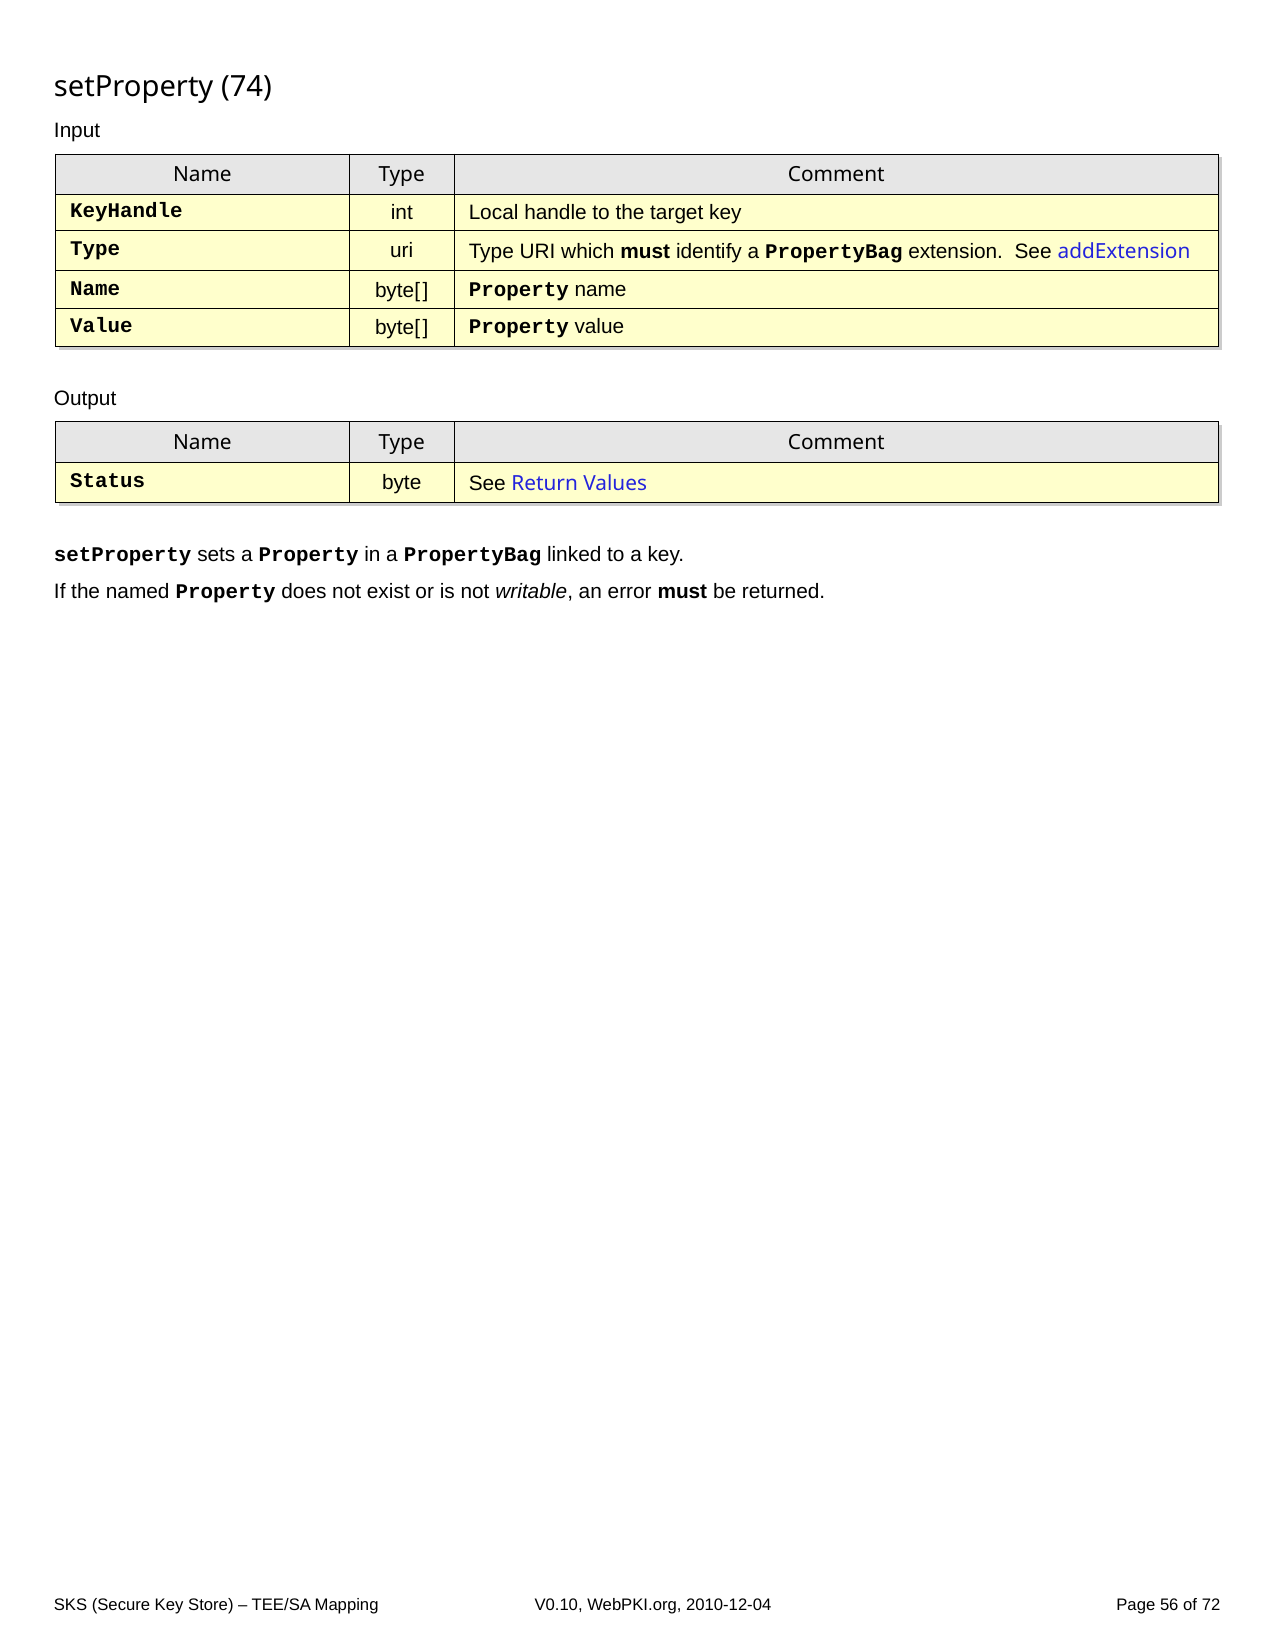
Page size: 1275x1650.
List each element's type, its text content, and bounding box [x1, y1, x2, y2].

table_header Type [350, 155, 454, 194]
table_cell See Return Values [455, 463, 1218, 502]
table_cell uri [350, 231, 454, 270]
table_header Comment [455, 155, 1218, 194]
table_cell Type URI which must identify a PropertyBag extension. See addExtension [455, 231, 1218, 270]
table_cell byte⁮[ ] [350, 309, 454, 346]
table_cell Property name [455, 271, 1218, 308]
text setProperty sets a Property in a PropertyBag linked to a key. [54, 541, 1221, 567]
table_header Name [56, 422, 349, 462]
table_cell int [350, 195, 454, 230]
table_cell KeyHandle [56, 195, 349, 230]
subtitle setProperty (74) [54, 66, 1221, 105]
table_header Type [350, 422, 454, 462]
text Input [54, 118, 1221, 142]
table_cell Status [56, 463, 349, 502]
table_header Comment [455, 422, 1218, 462]
table_cell Name [56, 271, 349, 308]
table_cell byte⁮[ ] [350, 271, 454, 308]
table_cell Value [56, 309, 349, 346]
text Output [54, 385, 1221, 409]
text If the named Property does not exist or is not writable, an error must be returned. [54, 579, 1221, 605]
table_cell Local handle to the target key [455, 195, 1218, 230]
table_cell Property value [455, 309, 1218, 346]
table_header Name [56, 155, 349, 194]
table_cell byte [350, 463, 454, 502]
table_cell Type [56, 231, 349, 270]
